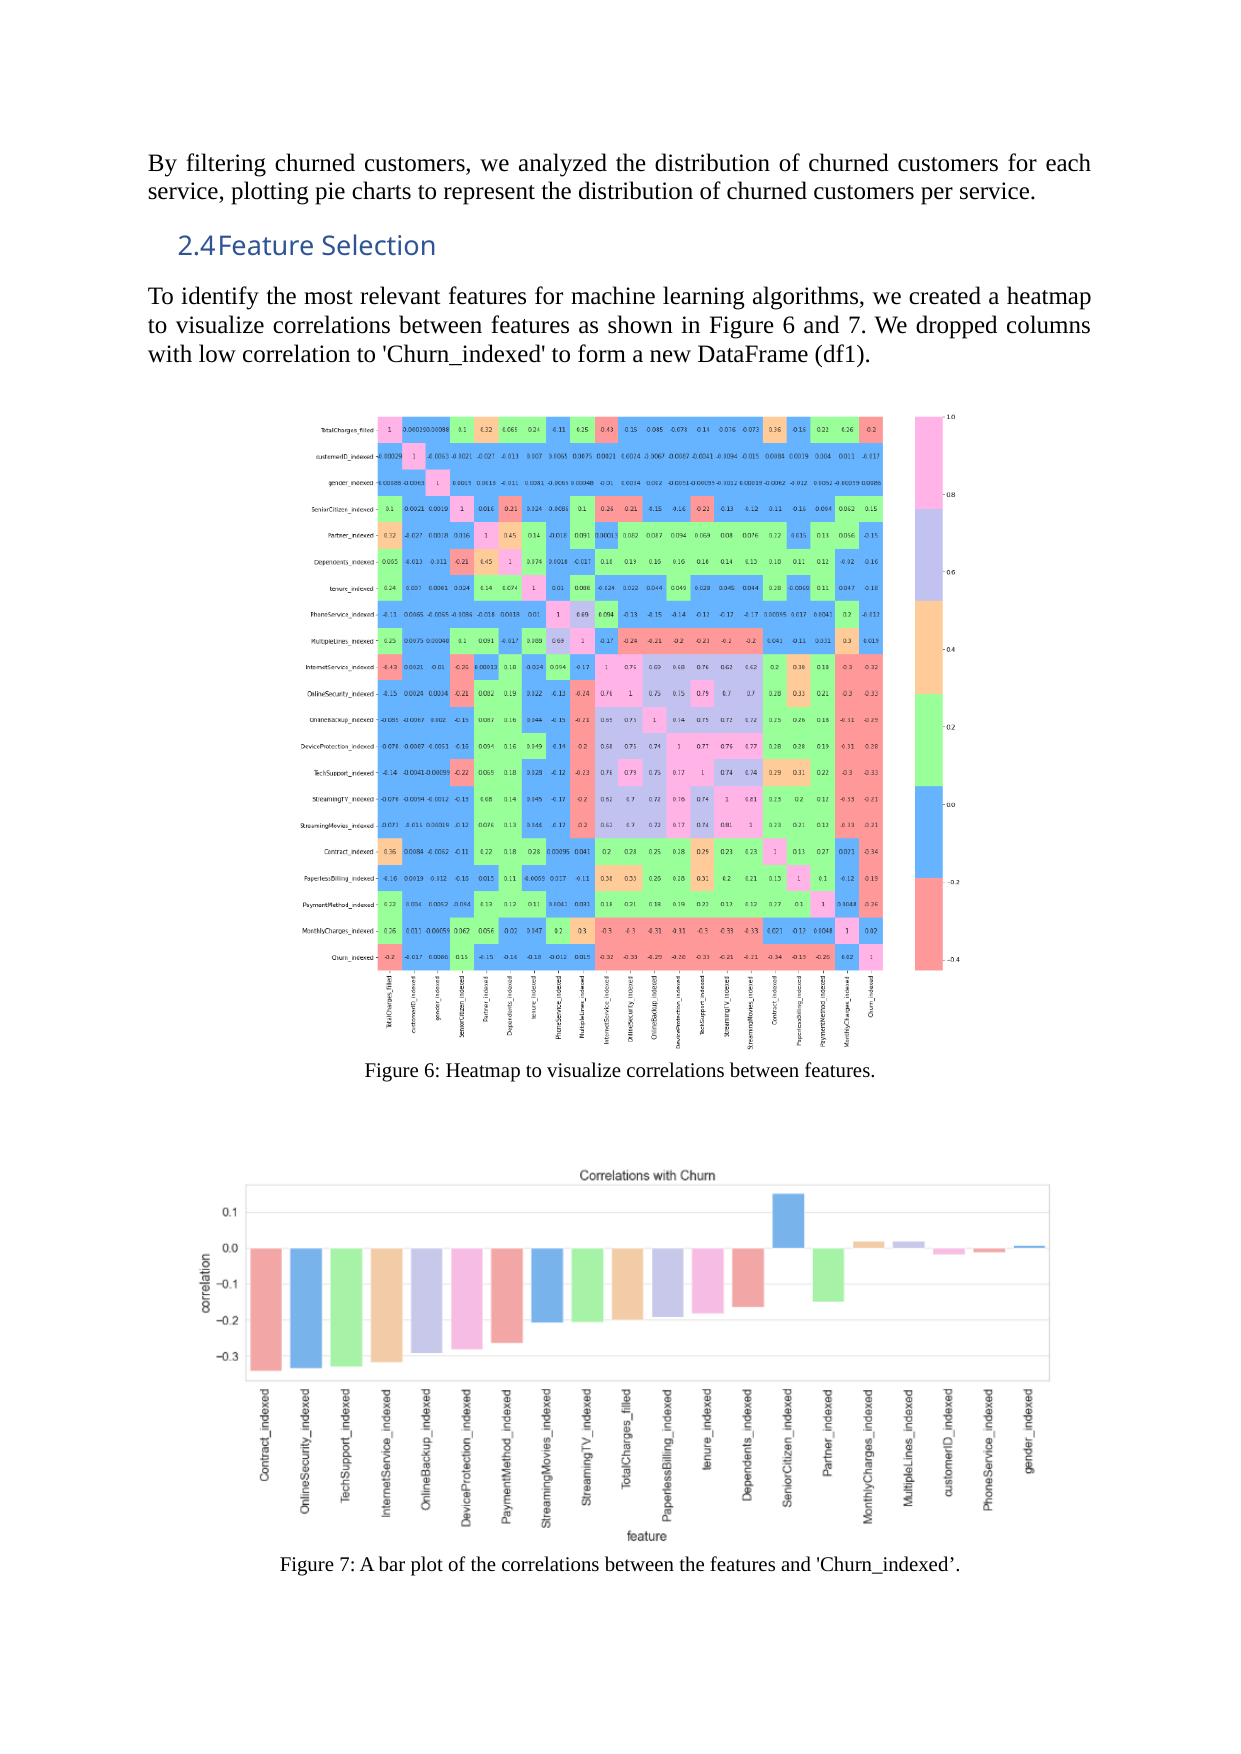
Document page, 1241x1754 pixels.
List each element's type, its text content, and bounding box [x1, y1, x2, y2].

subtitle Feature Selection [177, 226, 1093, 263]
text To identify the most relevant features for machine learning algorithms, we created a heatmap to visualize correlations between features as shown in Figure 6 and 7. We dropped columns with low correlation to 'Churn_indexed' to form a new DataFrame (df1). [148, 281, 1093, 367]
text Figure 6: Heatmap to visualize correlations between features. [148, 384, 1093, 1082]
text Figure 7: A bar plot of the correlations between the features and 'Churn_indexed’. [148, 1552, 1093, 1576]
text By filtering churned customers, we analyzed the distribution of churned customers for each service, plotting pie charts to represent the distribution of churned customers per service. [148, 148, 1093, 205]
